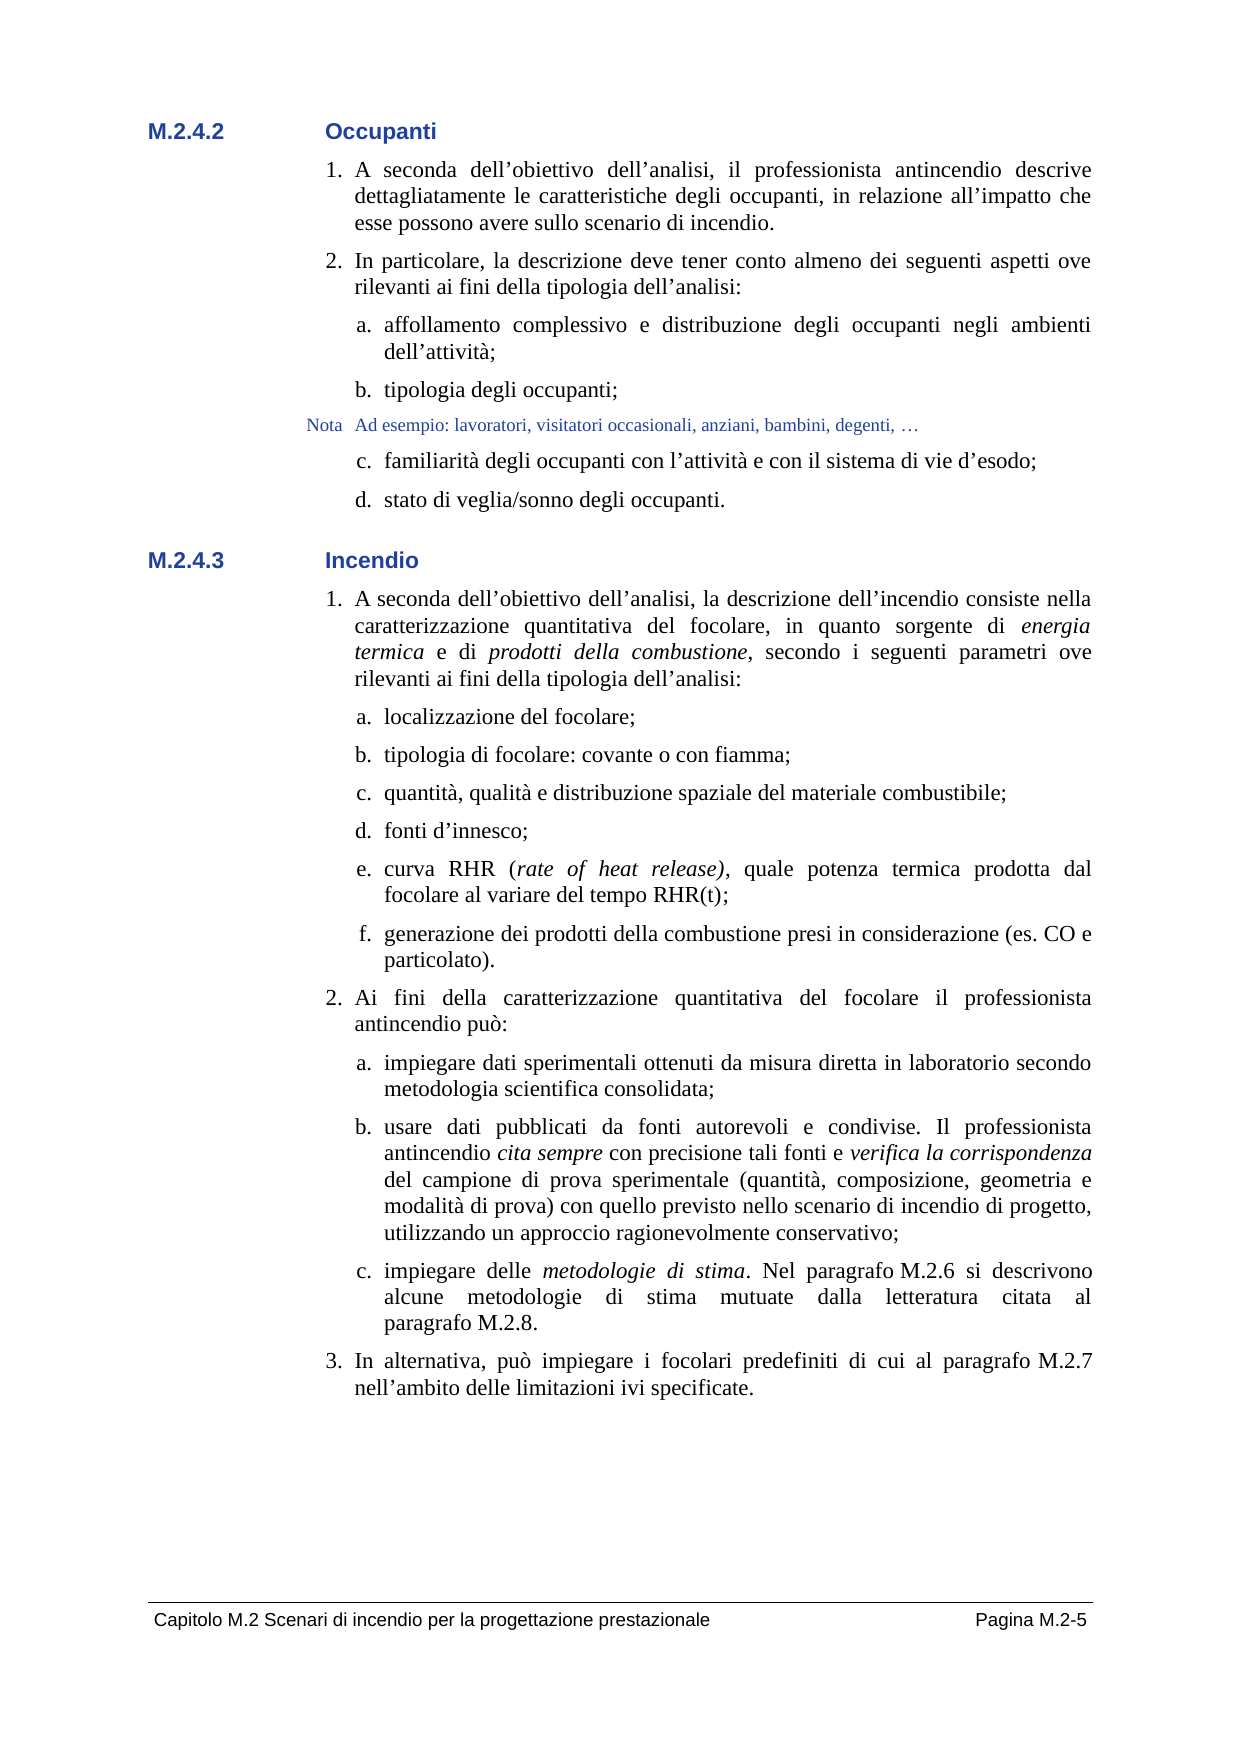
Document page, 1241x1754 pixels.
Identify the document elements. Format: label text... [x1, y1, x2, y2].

list familiarità degli occupanti con l’attività e con il sistema di vie d’esodo; [372, 447, 1093, 474]
list In particolare, la descrizione deve tener conto almeno dei seguenti aspetti ove rilevanti ai fini della tipologia dell’analisi: [342, 247, 1093, 300]
subtitle Occupanti [148, 118, 1093, 144]
subtitle Incendio [148, 547, 1093, 574]
list affollamento complessivo e distribuzione degli occupanti negli ambienti dell’attività; [372, 312, 1093, 364]
list tipologia degli occupanti; [372, 376, 1093, 402]
list fonti d’innesco; [372, 817, 1093, 843]
list tipologia di focolare: covante o con fiamma; [372, 741, 1093, 767]
list Ai fini della caratterizzazione quantitativa del focolare il professionista antincendio può: [342, 984, 1093, 1037]
list In alternativa, può impiegare i focolari predefiniti di cui al paragrafo M.2.7 nell’ambito delle limitazioni ivi specificate. [342, 1347, 1093, 1400]
list quantità, qualità e distribuzione spaziale del materiale combustibile; [372, 779, 1093, 805]
list stato di veglia/sonno degli occupanti. [372, 486, 1093, 512]
list usare dati pubblicati da fonti autorevoli e condivise. Il professionista antincendio cita sempre con precisione tali fonti e verifica la corrispondenza del campione di prova sperimentale (quantità, composizione, geometria e modalità di prova) con quello previsto nello scenario di incendio di progetto, utilizzando un approccio ragionevolmente conservativo; [372, 1113, 1093, 1245]
list impiegare dati sperimentali ottenuti da misura diretta in laboratorio secondo metodologia scientifica consolidata; [372, 1049, 1093, 1101]
list Ad esempio: lavoratori, visitatori occasionali, anziani, bambini, degenti, … [342, 414, 1093, 436]
list impiegare delle metodologie di stima. Nel paragrafo M.2.6 si descrivono alcune metodologie di stima mutuate dalla letteratura citata al paragrafo M.2.8. [372, 1257, 1093, 1336]
list localizzazione del focolare; [372, 703, 1093, 729]
list generazione dei prodotti della combustione presi in considerazione (es. CO e particolato). [372, 920, 1093, 972]
list curva RHR (rate of heat release), quale potenza termica prodotta dal focolare al variare del tempo ; [372, 855, 1093, 908]
list A seconda dell’obiettivo dell’analisi, il professionista antincendio descrive dettagliatamente le caratteristiche degli occupanti, in relazione all’impatto che esse possono avere sullo scenario di incendio. [342, 156, 1093, 235]
list A seconda dell’obiettivo dell’analisi, la descrizione dell’incendio consiste nella caratterizzazione quantitativa del focolare, in quanto sorgente di energia termica e di prodotti della combustione, secondo i seguenti parametri ove rilevanti ai fini della tipologia dell’analisi: [342, 586, 1093, 691]
